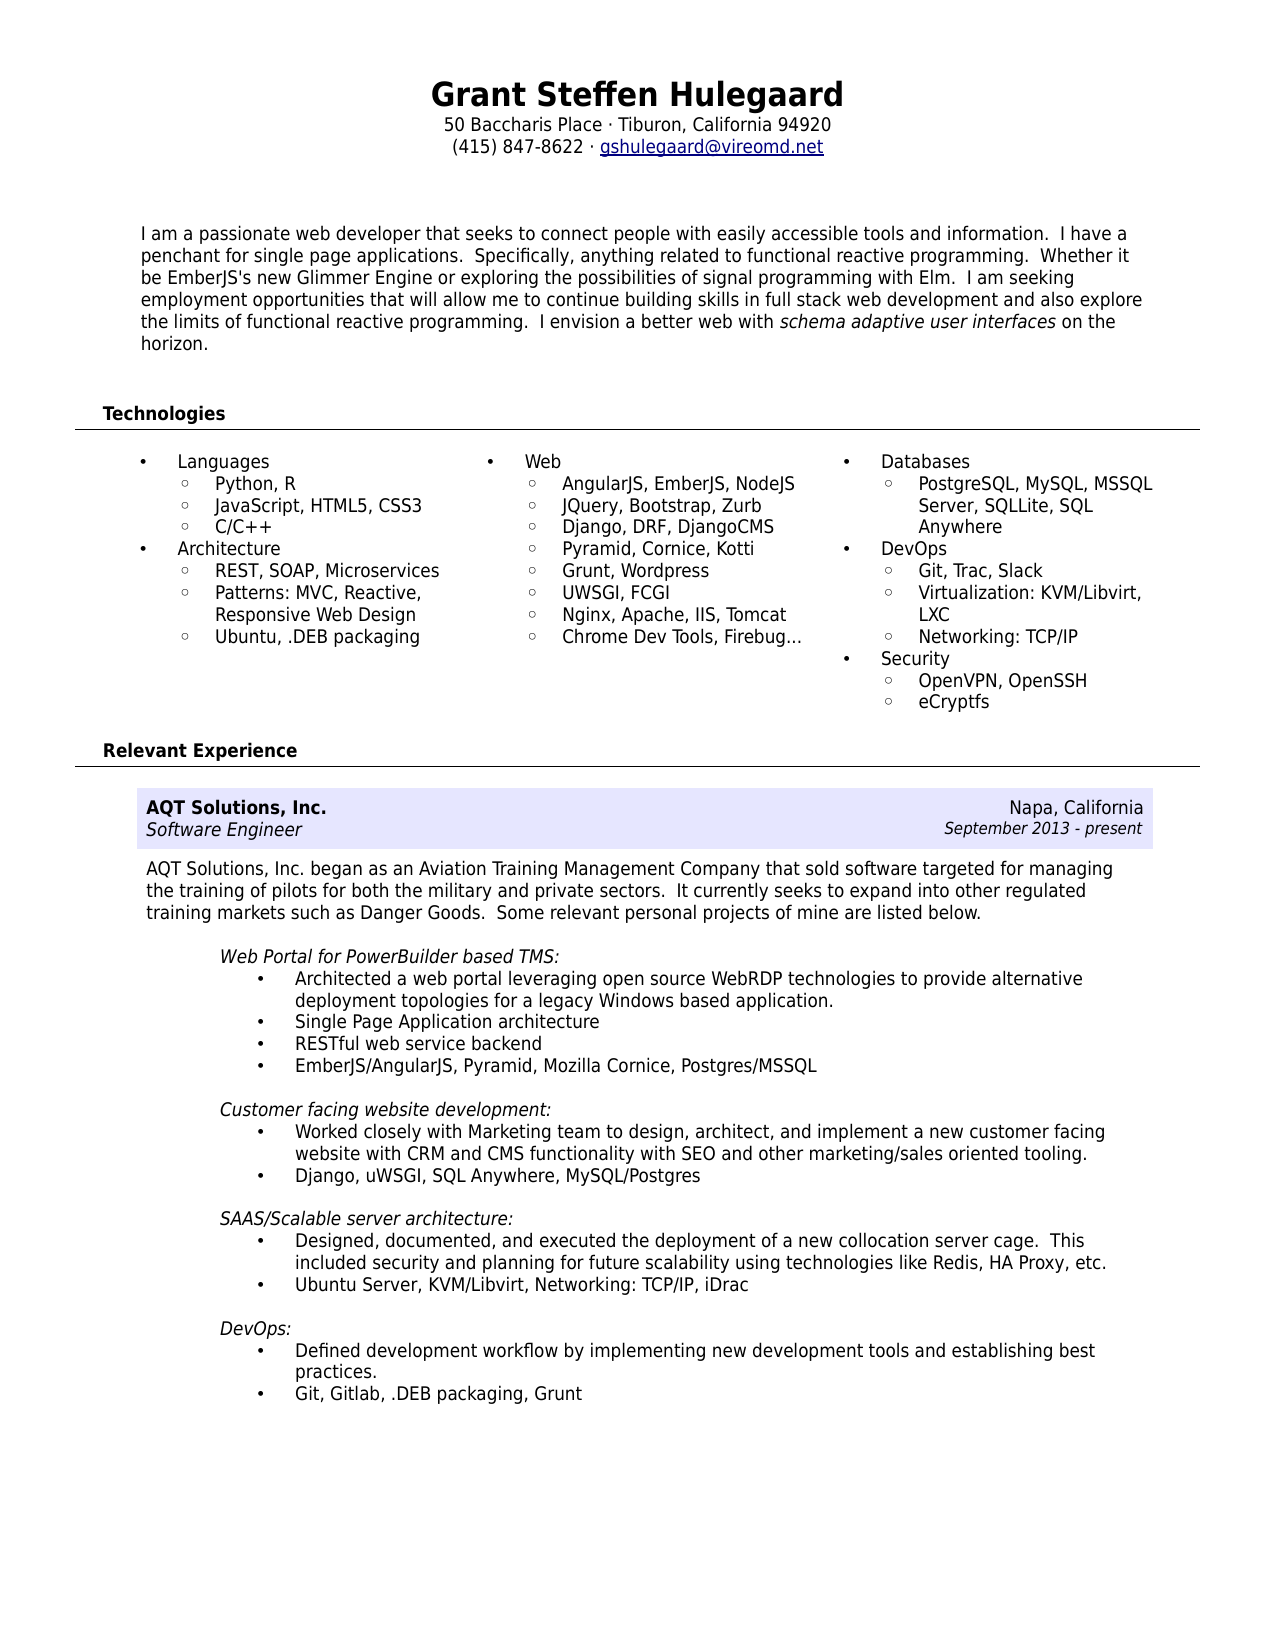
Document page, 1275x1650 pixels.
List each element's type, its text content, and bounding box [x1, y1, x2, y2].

table_header Languages Python, R JavaScript, HTML5, CSS3 C/C++ Architecture REST, SOAP, Microservices Patterns: MVC, Reactive, Responsive Web Design Ubuntu, .DEB packaging [103, 451, 449, 713]
text Relevant Experience [75, 735, 1200, 766]
table_header Web AngularJS, EmberJS, NodeJS JQuery, Bootstrap, Zurb Django, DRF, DjangoCMS Pyramid, Cornice, Kotti Grunt, Wordpress UWSGI, FCGI Nginx, Apache, IIS, Tomcat Chrome Dev Tools, Firebug... [450, 451, 806, 713]
table_header AQT Solutions, Inc. Software Engineer [137, 788, 915, 849]
text I am a passionate web developer that seeks to connect people with easily accessible tools and information. I have a penchant for single page applications. Specifically, anything related to functional reactive programming. Whether it be EmberJS's new Glimmer Engine or exploring the possibilities of signal programming with Elm. I am seeking employment opportunities that will allow me to continue building skills in full stack web development and also explore the limits of functional reactive programming. I envision a better web with schema adaptive user interfaces on the horizon. [141, 223, 1153, 354]
text 50 Baccharis Place · Tiburon, California 94920 [75, 114, 1200, 136]
table_header Napa, California September 2013 - present [915, 788, 1153, 849]
text (415) 847-8622 · gshulegaard@vireomd.net [75, 136, 1200, 158]
table_header Databases PostgreSQL, MySQL, MSSQL Server, SQLLite, SQL Anywhere DevOps Git, Trac, Slack Virtualization: KVM/Libvirt, LXC Networking: TCP/IP Security OpenVPN, OpenSSH eCryptfs [806, 451, 1156, 713]
table_cell AQT Solutions, Inc. began as an Aviation Training Management Company that sold software targeted for managing the training of pilots for both the military and private sectors. It currently seeks to expand into other regulated training markets such as Danger Goods. Some relevant personal projects of mine are listed below. Web Portal for PowerBuilder based TMS: Architected a web portal leveraging open source WebRDP technologies to provide alternative deployment topologies for a legacy Windows based application. Single Page Application architecture RESTful web service backend EmberJS/AngularJS, Pyramid, Mozilla Cornice, Postgres/MSSQL Customer facing website development: Worked closely with Marketing team to design, architect, and implement a new customer facing website with CRM and CMS functionality with SEO and other marketing/sales oriented tooling. Django, uWSGI, SQL Anywhere, MySQL/Postgres SAAS/Scalable server architecture: Designed, documented, and executed the deployment of a new collocation server cage. This included security and planning for future scalability using technologies like Redis, HA Proxy, etc. Ubuntu Server, KVM/Libvirt, Networking: TCP/IP, iDrac DevOps: Defined development workflow by implementing new development tools and establishing best practices. Git, Gitlab, .DEB packaging, Grunt [137, 850, 1153, 1414]
text Grant Steffen Hulegaard [75, 75, 1200, 114]
text Technologies [75, 398, 1200, 429]
